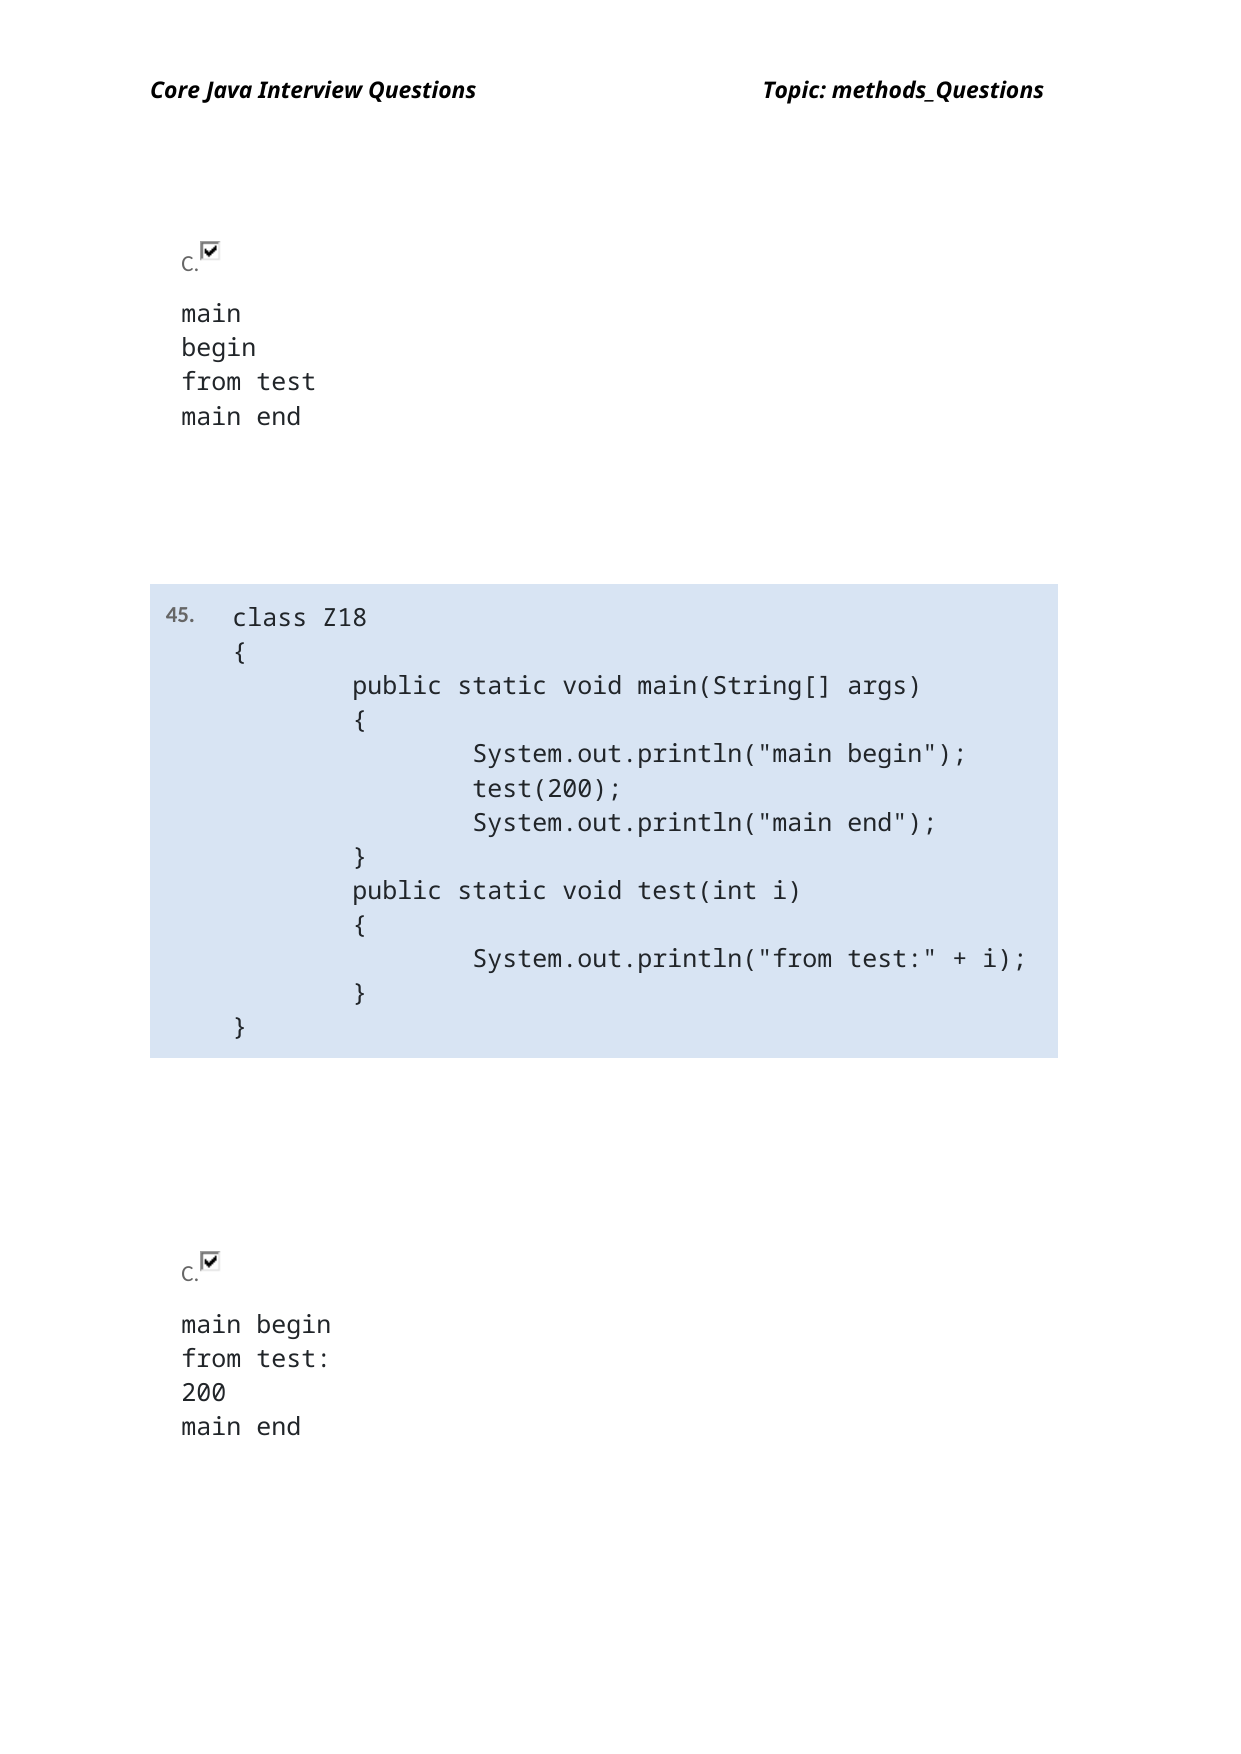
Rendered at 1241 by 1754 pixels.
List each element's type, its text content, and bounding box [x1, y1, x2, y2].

table_header [181, 1074, 442, 1142]
table_header C. main begin from test main end [181, 234, 319, 568]
table_header 45. [150, 584, 216, 1058]
table_header [181, 1142, 387, 1244]
table_cell [150, 1058, 1090, 1561]
table_header [1058, 584, 1090, 1058]
table_header C. main begin from test: 200 main end [181, 1244, 374, 1545]
table_cell [150, 150, 1090, 584]
table_header class Z18 { public static void main(String[] args) { System.out.println("main begin"); test(200); System.out.println("main end"); } public static void test(int i) { System.out.println("from test:" + i); } } [216, 584, 1058, 1058]
table_header [181, 166, 319, 234]
